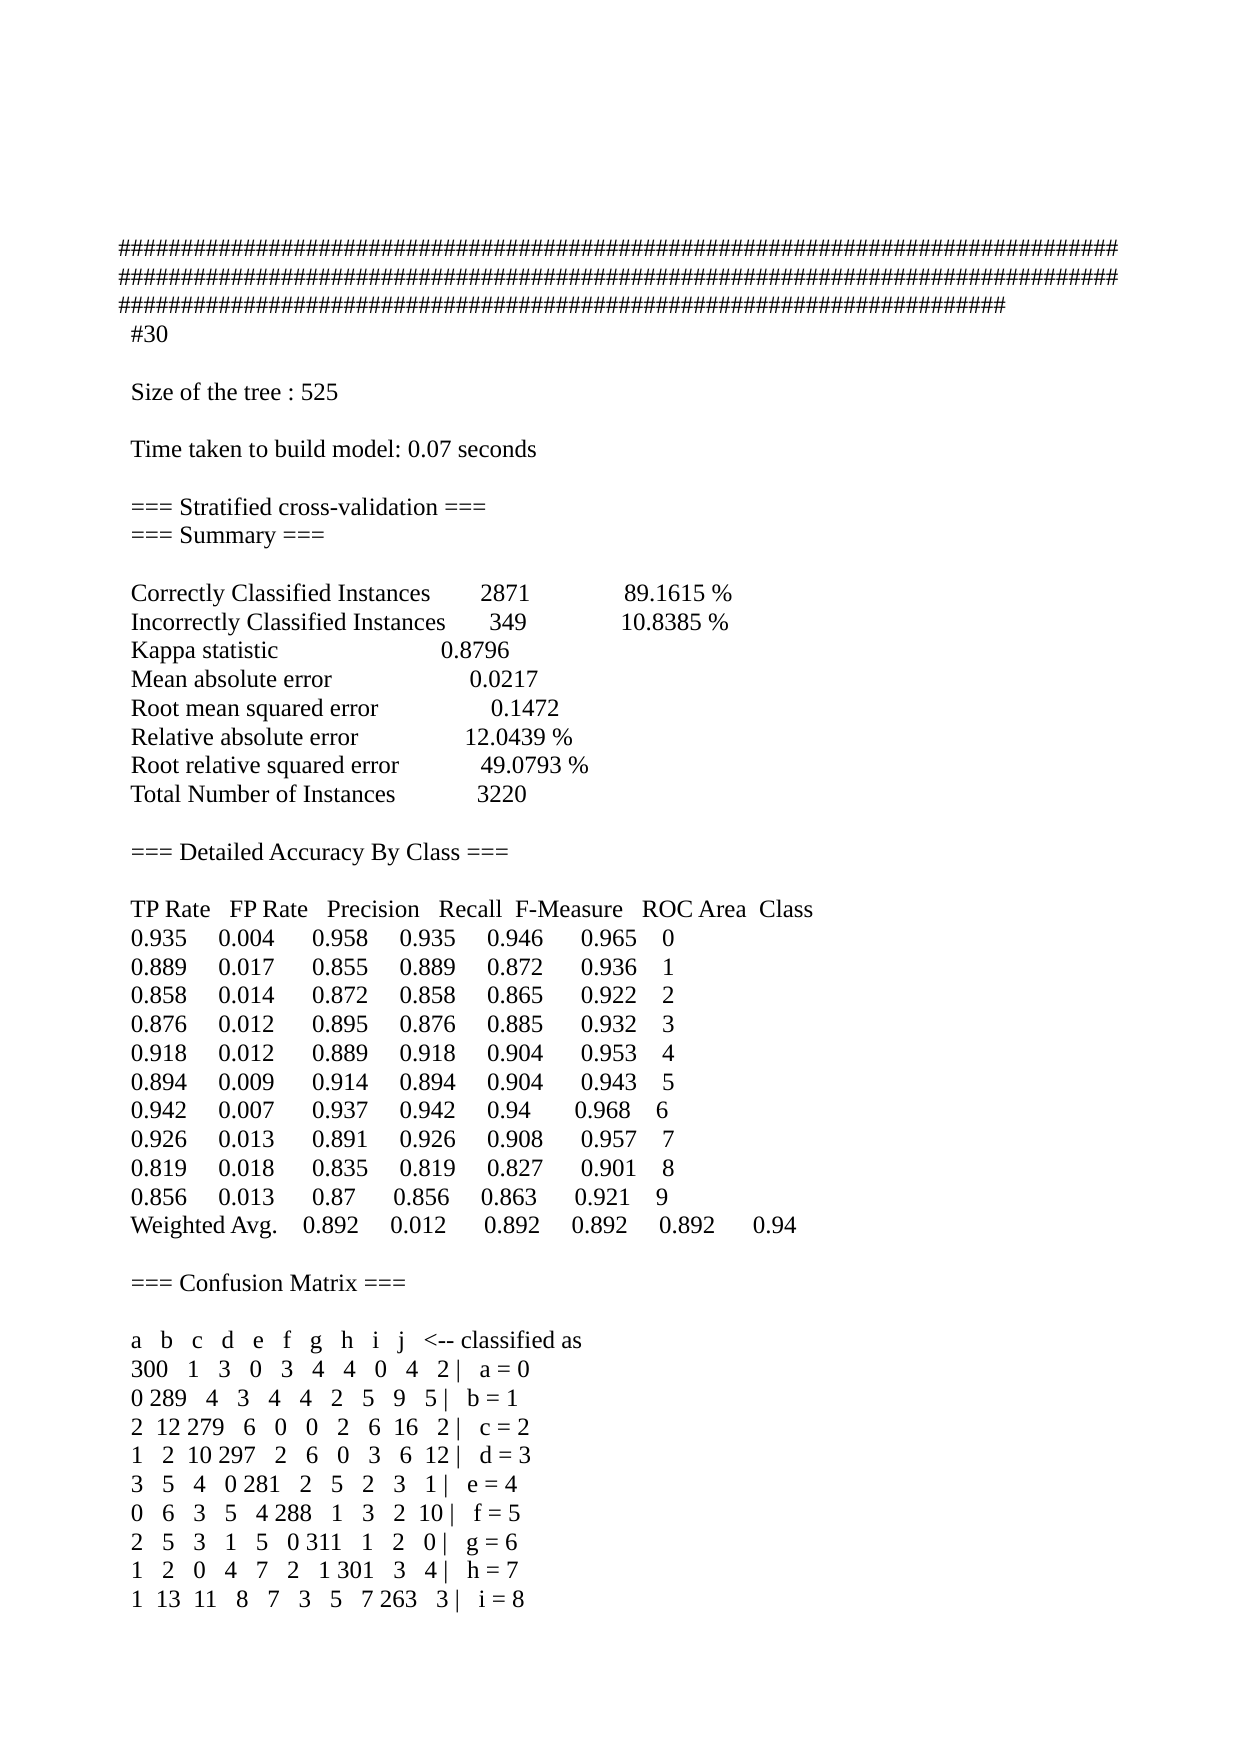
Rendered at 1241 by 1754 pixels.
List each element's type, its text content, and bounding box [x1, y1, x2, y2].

text 0.926 0.013 0.891 0.926 0.908 0.957 7 [118, 1124, 1122, 1153]
text === Detailed Accuracy By Class === [118, 837, 1122, 866]
text === Confusion Matrix === [118, 1268, 1122, 1297]
text 0 6 3 5 4 288 1 3 2 10 | f = 5 [118, 1498, 1122, 1527]
text Kappa statistic 0.8796 [118, 636, 1122, 664]
text Correctly Classified Instances 2871 89.1615 % [118, 578, 1122, 607]
text === Summary === [118, 521, 1122, 549]
text 1 2 10 297 2 6 0 3 6 12 | d = 3 [118, 1441, 1122, 1469]
text 0.889 0.017 0.855 0.889 0.872 0.936 1 [118, 952, 1122, 981]
text 0.819 0.018 0.835 0.819 0.827 0.901 8 [118, 1153, 1122, 1182]
text 1 2 0 4 7 2 1 301 3 4 | h = 7 [118, 1556, 1122, 1584]
text a b c d e f g h i j <-- classified as [118, 1326, 1122, 1354]
text Weighted Avg. 0.892 0.012 0.892 0.892 0.892 0.94 [118, 1211, 1122, 1239]
text 300 1 3 0 3 4 4 0 4 2 | a = 0 [118, 1354, 1122, 1383]
text Mean absolute error 0.0217 [118, 664, 1122, 693]
text 1 13 11 8 7 3 5 7 263 3 | i = 8 [118, 1584, 1122, 1613]
text TP Rate FP Rate Precision Recall F-Measure ROC Area Class [118, 894, 1122, 923]
text Total Number of Instances 3220 [118, 779, 1122, 808]
text Root mean squared error 0.1472 [118, 693, 1122, 722]
text 0.856 0.013 0.87 0.856 0.863 0.921 9 [118, 1182, 1122, 1211]
text Root relative squared error 49.0793 % [118, 751, 1122, 779]
text 0.858 0.014 0.872 0.858 0.865 0.922 2 [118, 981, 1122, 1009]
text 0 289 4 3 4 4 2 5 9 5 | b = 1 [118, 1383, 1122, 1412]
text 0.894 0.009 0.914 0.894 0.904 0.943 5 [118, 1067, 1122, 1096]
text 0.942 0.007 0.937 0.942 0.94 0.968 6 [118, 1096, 1122, 1124]
text Incorrectly Classified Instances 349 10.8385 % [118, 607, 1122, 636]
text 0.935 0.004 0.958 0.935 0.946 0.965 0 [118, 923, 1122, 952]
text 2 5 3 1 5 0 311 1 2 0 | g = 6 [118, 1527, 1122, 1556]
text 3 5 4 0 281 2 5 2 3 1 | e = 4 [118, 1469, 1122, 1498]
text Time taken to build model: 0.07 seconds [118, 434, 1122, 463]
text #30 [118, 319, 1122, 348]
text Size of the tree : 525 [118, 377, 1122, 406]
text 2 12 279 6 0 0 2 6 16 2 | c = 2 [118, 1412, 1122, 1441]
text 0.918 0.012 0.889 0.918 0.904 0.953 4 [118, 1038, 1122, 1067]
text 0.876 0.012 0.895 0.876 0.885 0.932 3 [118, 1009, 1122, 1038]
text === Stratified cross-validation === [118, 492, 1122, 521]
text ####################################################################################################################################################################################################################################### [118, 204, 1122, 319]
text Relative absolute error 12.0439 % [118, 722, 1122, 751]
